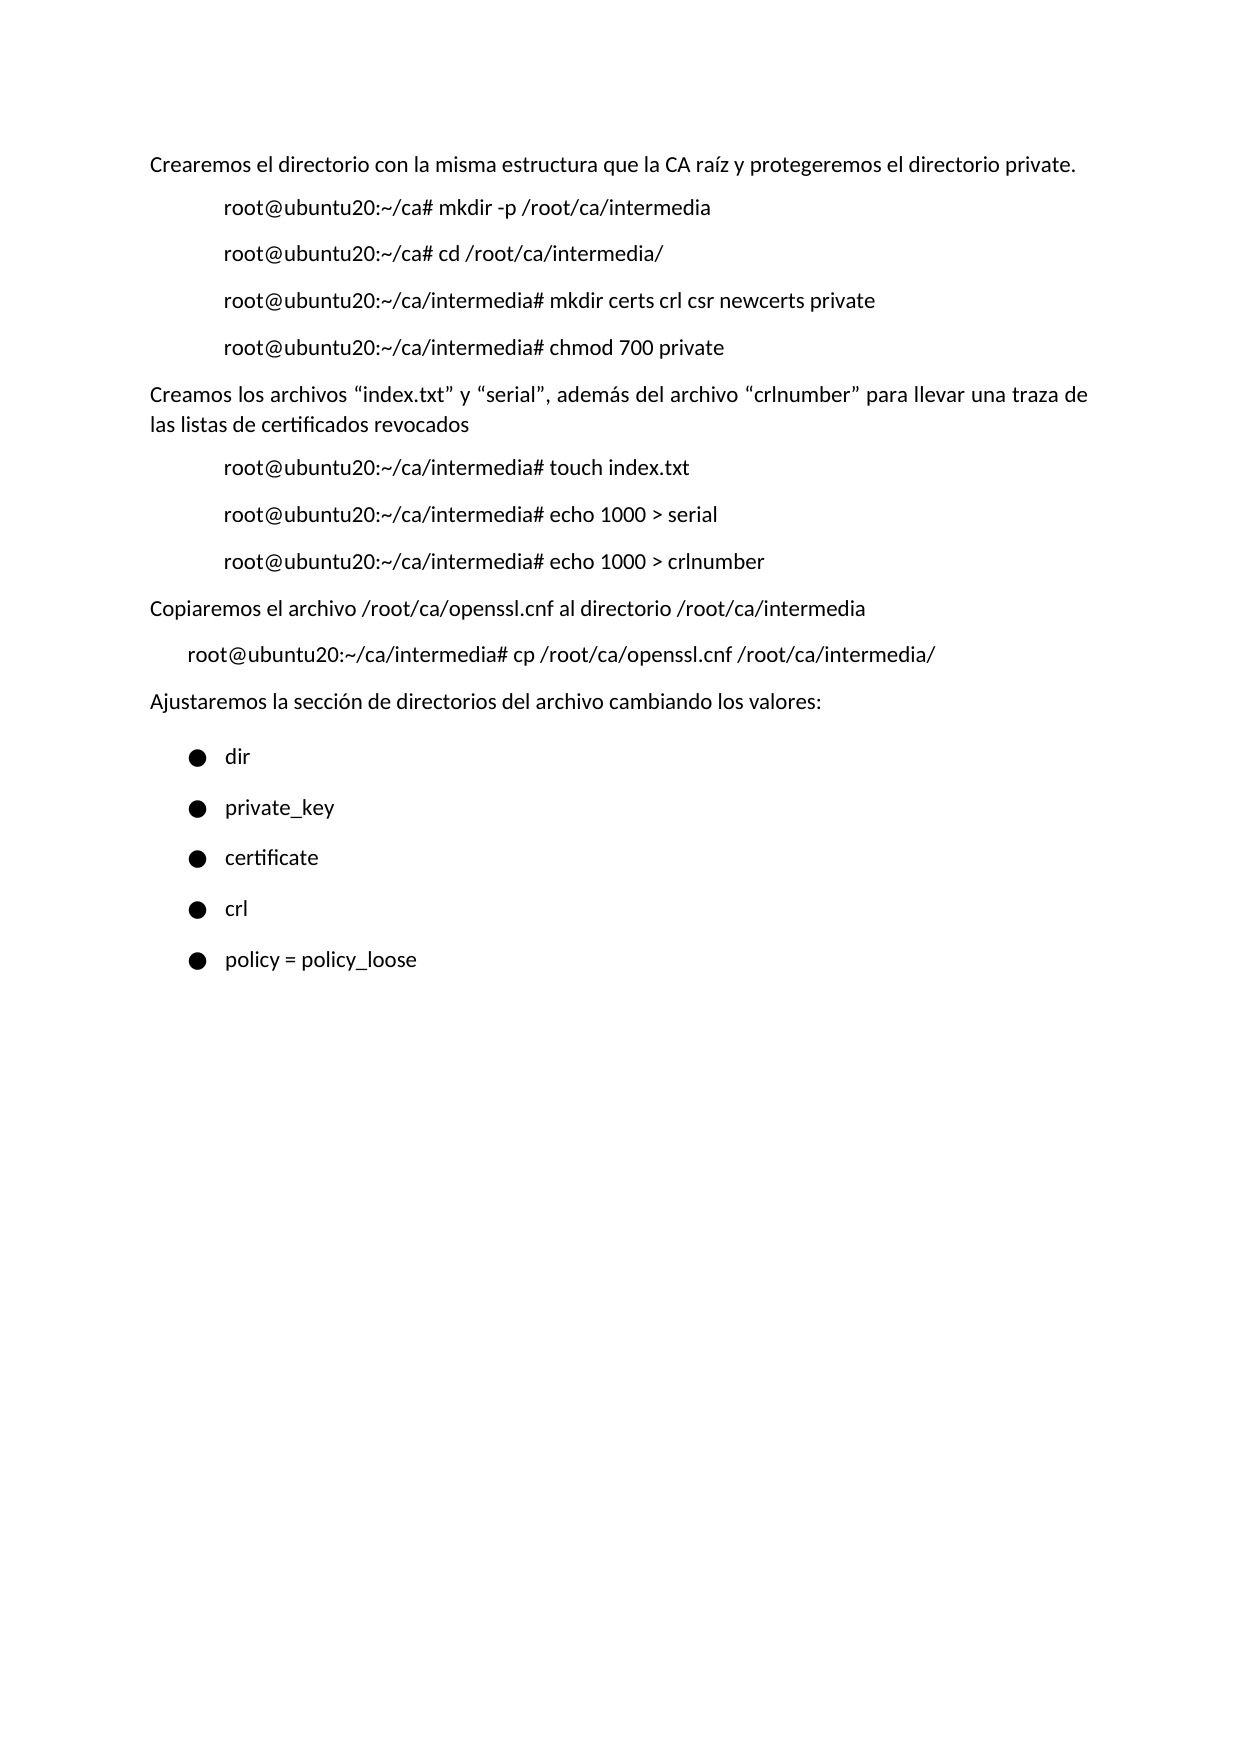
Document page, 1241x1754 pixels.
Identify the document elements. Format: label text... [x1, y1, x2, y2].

list private_key [187, 781, 1090, 828]
list dir [187, 730, 1090, 777]
list crl [187, 882, 1090, 929]
text root@ubuntu20:~/ca# cd /root/ca/intermedia/ [224, 239, 1090, 268]
text Creamos los archivos “index.txt” y “serial”, además del archivo “crlnumber” para llevar una traza de las listas de certificados revocados [150, 380, 1090, 438]
text Ajustaremos la sección de directorios del archivo cambiando los valores: [150, 687, 1090, 716]
text root@ubuntu20:~/ca/intermedia# echo 1000 > crlnumber [224, 547, 1090, 575]
text Crearemos el directorio con la misma estructura que la CA raíz y protegeremos el directorio private. [150, 150, 1090, 178]
text root@ubuntu20:~/ca/intermedia# echo 1000 > serial [224, 500, 1090, 528]
text Copiaremos el archivo /root/ca/openssl.cnf al directorio /root/ca/intermedia [150, 594, 1090, 622]
text root@ubuntu20:~/ca/intermedia# cp /root/ca/openssl.cnf /root/ca/intermedia/ [150, 641, 1090, 669]
text root@ubuntu20:~/ca/intermedia# touch index.txt [224, 453, 1090, 481]
list certificate [187, 832, 1090, 879]
text root@ubuntu20:~/ca# mkdir -p /root/ca/intermedia [224, 193, 1090, 221]
list policy = policy_loose [187, 933, 1090, 980]
text root@ubuntu20:~/ca/intermedia# mkdir certs crl csr newcerts private [224, 286, 1090, 314]
text root@ubuntu20:~/ca/intermedia# chmod 700 private [224, 333, 1090, 361]
